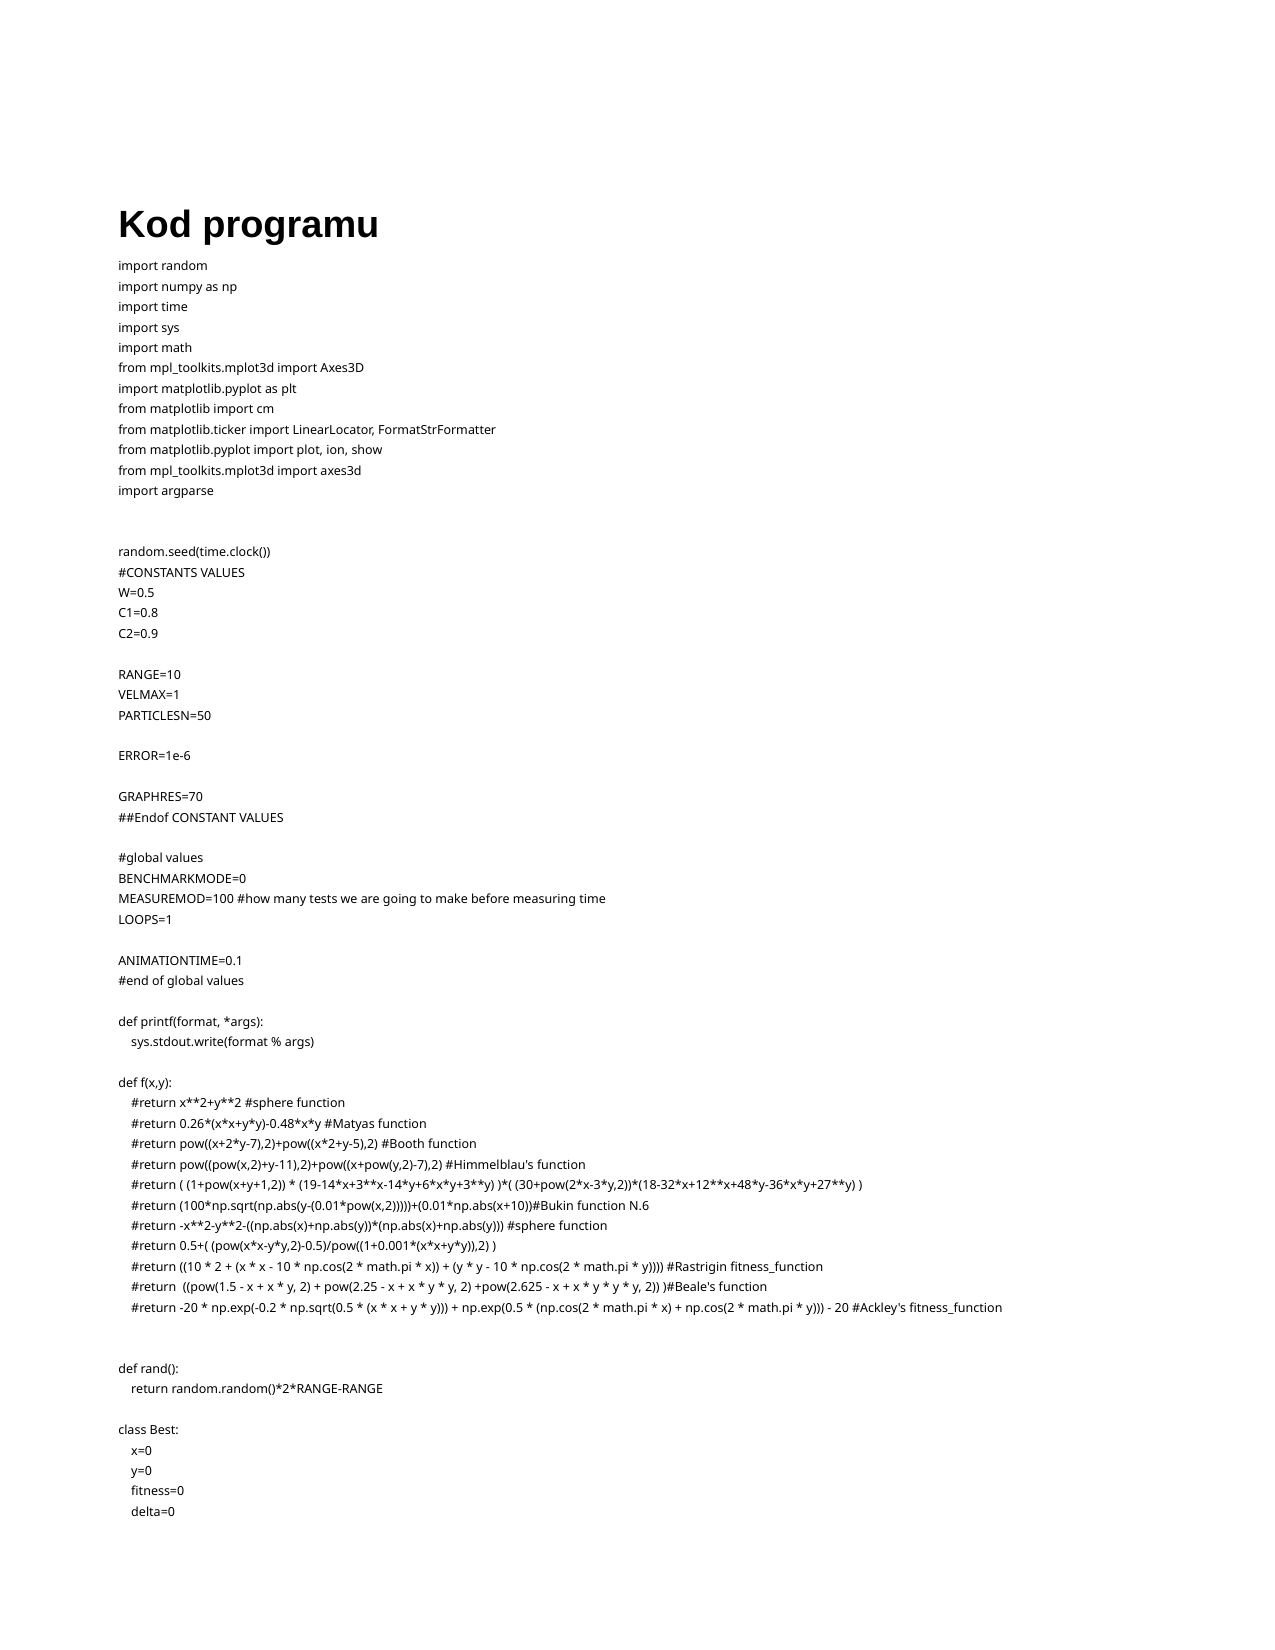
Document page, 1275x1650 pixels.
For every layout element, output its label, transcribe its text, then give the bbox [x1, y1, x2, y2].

text #CONSTANTS VALUES [118, 564, 1157, 581]
text def printf(format, *args): [118, 1013, 1157, 1030]
text BENCHMARKMODE=0 [118, 870, 1157, 887]
text #return -x**2-y**2-((np.abs(x)+np.abs(y))*(np.abs(x)+np.abs(y))) #sphere function [118, 1217, 1157, 1234]
text from matplotlib.pyplot import plot, ion, show [118, 441, 1157, 458]
text import argparse [118, 482, 1157, 499]
text import time [118, 298, 1157, 315]
text GRAPHRES=70 [118, 788, 1157, 805]
text x=0 [118, 1442, 1157, 1459]
text delta=0 [118, 1503, 1157, 1520]
text VELMAX=1 [118, 686, 1157, 703]
subtitle Kod programu [118, 201, 1157, 245]
text def f(x,y): [118, 1074, 1157, 1091]
text #global values [118, 849, 1157, 867]
text #return x**2+y**2 #sphere function [118, 1094, 1157, 1112]
text y=0 [118, 1462, 1157, 1479]
text from matplotlib import cm [118, 400, 1157, 417]
text from matplotlib.ticker import LinearLocator, FormatStrFormatter [118, 421, 1157, 438]
text #return (100*np.sqrt(np.abs(y-(0.01*pow(x,2)))))+(0.01*np.abs(x+10))#Bukin function N.6 [118, 1197, 1157, 1214]
text import random [118, 257, 1157, 274]
text #return -20 * np.exp(-0.2 * np.sqrt(0.5 * (x * x + y * y))) + np.exp(0.5 * (np.cos(2 * math.pi * x) + np.cos(2 * math.pi * y))) - 20 #Ackley's fitness_function [118, 1299, 1157, 1316]
text import matplotlib.pyplot as plt [118, 380, 1157, 397]
text ERROR=1e-6 [118, 747, 1157, 764]
text #end of global values [118, 972, 1157, 989]
text #return 0.26*(x*x+y*y)-0.48*x*y #Matyas function [118, 1115, 1157, 1132]
text def rand(): [118, 1360, 1157, 1377]
text random.seed(time.clock()) [118, 543, 1157, 560]
text #return 0.5+( (pow(x*x-y*y,2)-0.5)/pow((1+0.001*(x*x+y*y)),2) ) [118, 1237, 1157, 1254]
text import numpy as np [118, 278, 1157, 295]
text fitness=0 [118, 1482, 1157, 1499]
text from mpl_toolkits.mplot3d import Axes3D [118, 359, 1157, 377]
text return random.random()*2*RANGE-RANGE [118, 1380, 1157, 1397]
text #return ( (1+pow(x+y+1,2)) * (19-14*x+3**x-14*y+6*x*y+3**y) )*( (30+pow(2*x-3*y,2))*(18-32*x+12**x+48*y-36*x*y+27**y) ) [118, 1176, 1157, 1193]
text C1=0.8 [118, 604, 1157, 622]
text ANIMATIONTIME=0.1 [118, 952, 1157, 969]
text #return pow((pow(x,2)+y-11),2)+pow((x+pow(y,2)-7),2) #Himmelblau's function [118, 1156, 1157, 1173]
text class Best: [118, 1421, 1157, 1438]
text import sys [118, 319, 1157, 336]
text sys.stdout.write(format % args) [118, 1033, 1157, 1050]
text W=0.5 [118, 584, 1157, 601]
text ##Endof CONSTANT VALUES [118, 809, 1157, 826]
text LOOPS=1 [118, 911, 1157, 928]
text import math [118, 339, 1157, 356]
text #return pow((x+2*y-7),2)+pow((x*2+y-5),2) #Booth function [118, 1135, 1157, 1152]
text from mpl_toolkits.mplot3d import axes3d [118, 462, 1157, 479]
text RANGE=10 [118, 666, 1157, 683]
text PARTICLESN=50 [118, 707, 1157, 724]
text #return ((10 * 2 + (x * x - 10 * np.cos(2 * math.pi * x)) + (y * y - 10 * np.cos(2 * math.pi * y)))) #Rastrigin fitness_function [118, 1258, 1157, 1275]
text C2=0.9 [118, 625, 1157, 642]
text MEASUREMOD=100 #how many tests we are going to make before measuring time [118, 890, 1157, 907]
text #return ((pow(1.5 - x + x * y, 2) + pow(2.25 - x + x * y * y, 2) +pow(2.625 - x + x * y * y * y, 2)) )#Beale's function [118, 1278, 1157, 1295]
